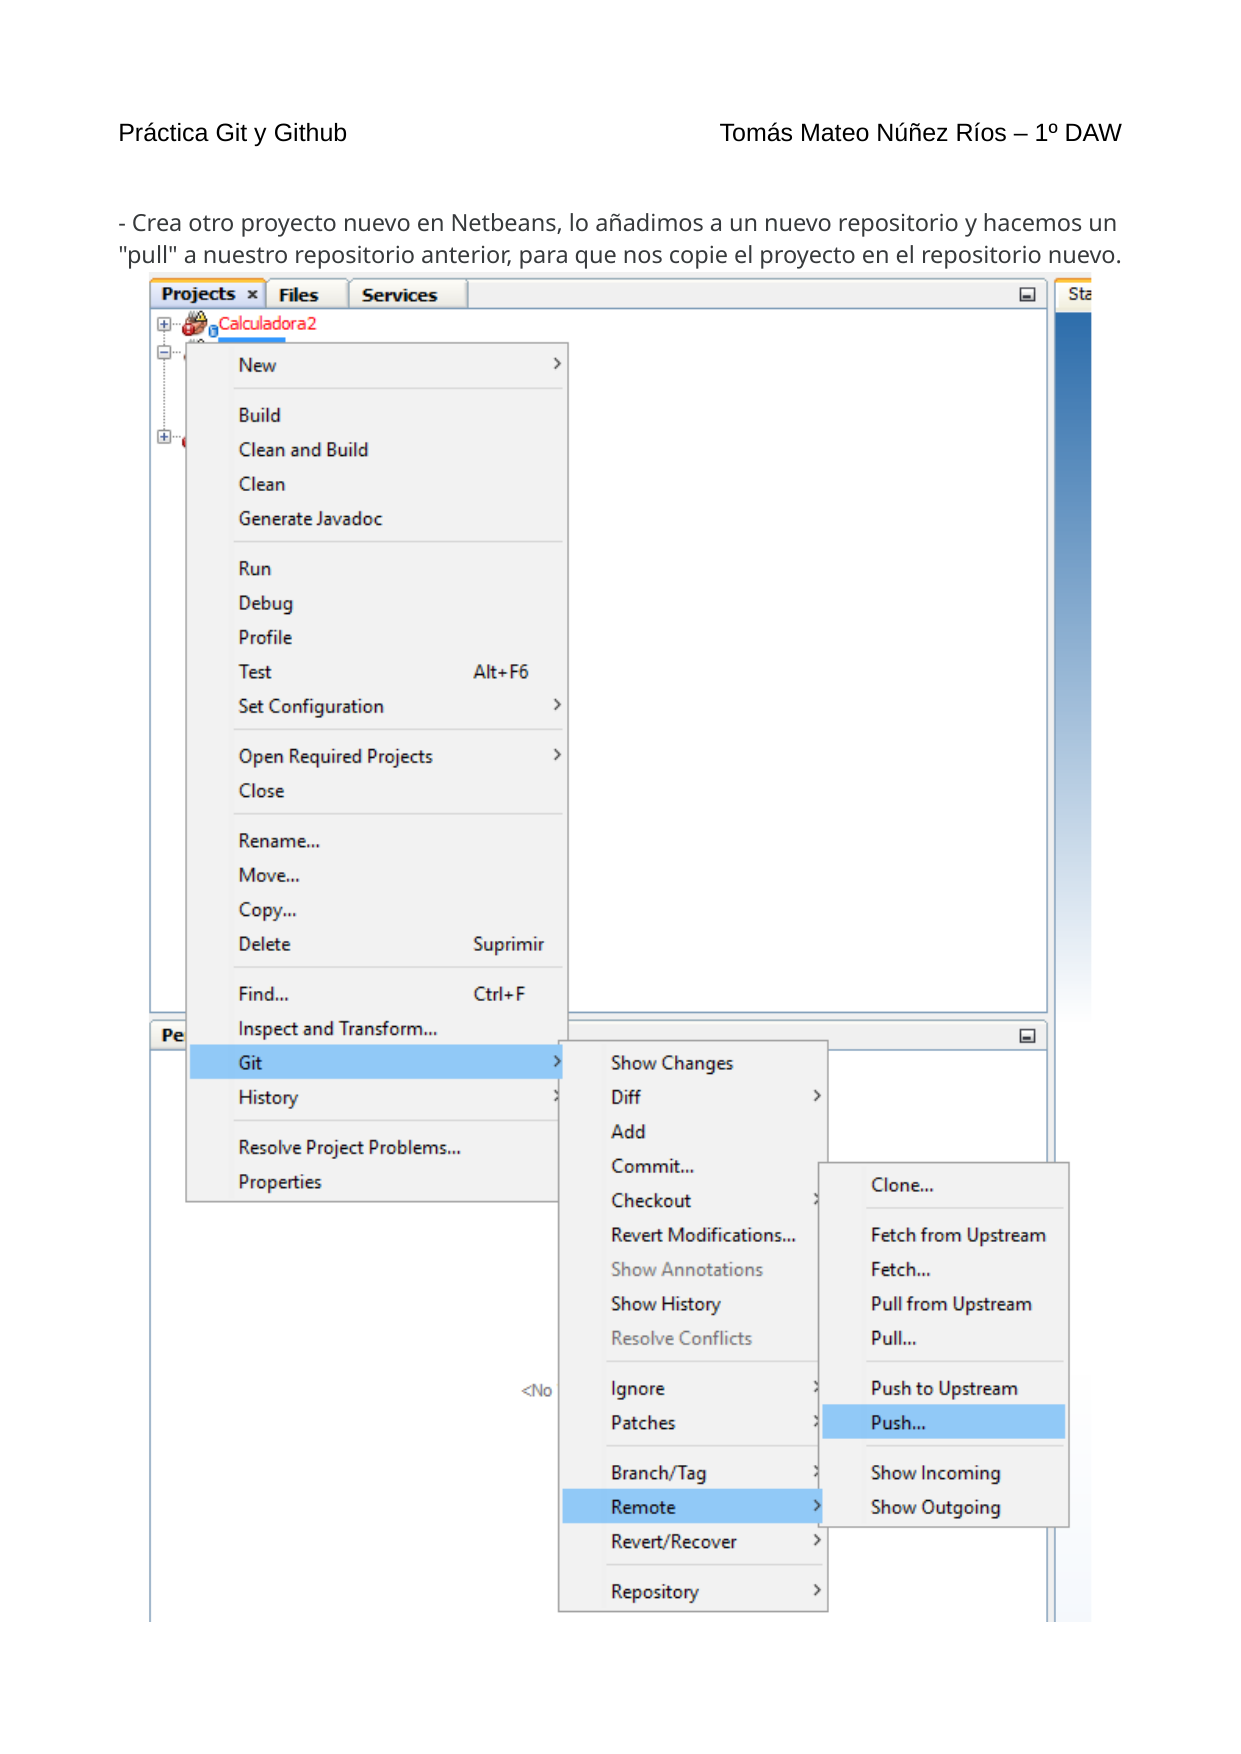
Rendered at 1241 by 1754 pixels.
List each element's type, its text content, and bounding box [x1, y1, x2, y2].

text - Crea otro proyecto nuevo en Netbeans, lo añadimos a un nuevo repositorio y hacemos un "pull" a nuestro repositorio anterior, para que nos copie el proyecto en el repositorio nuevo. [118, 207, 1122, 271]
picture [148, 272, 1092, 1622]
